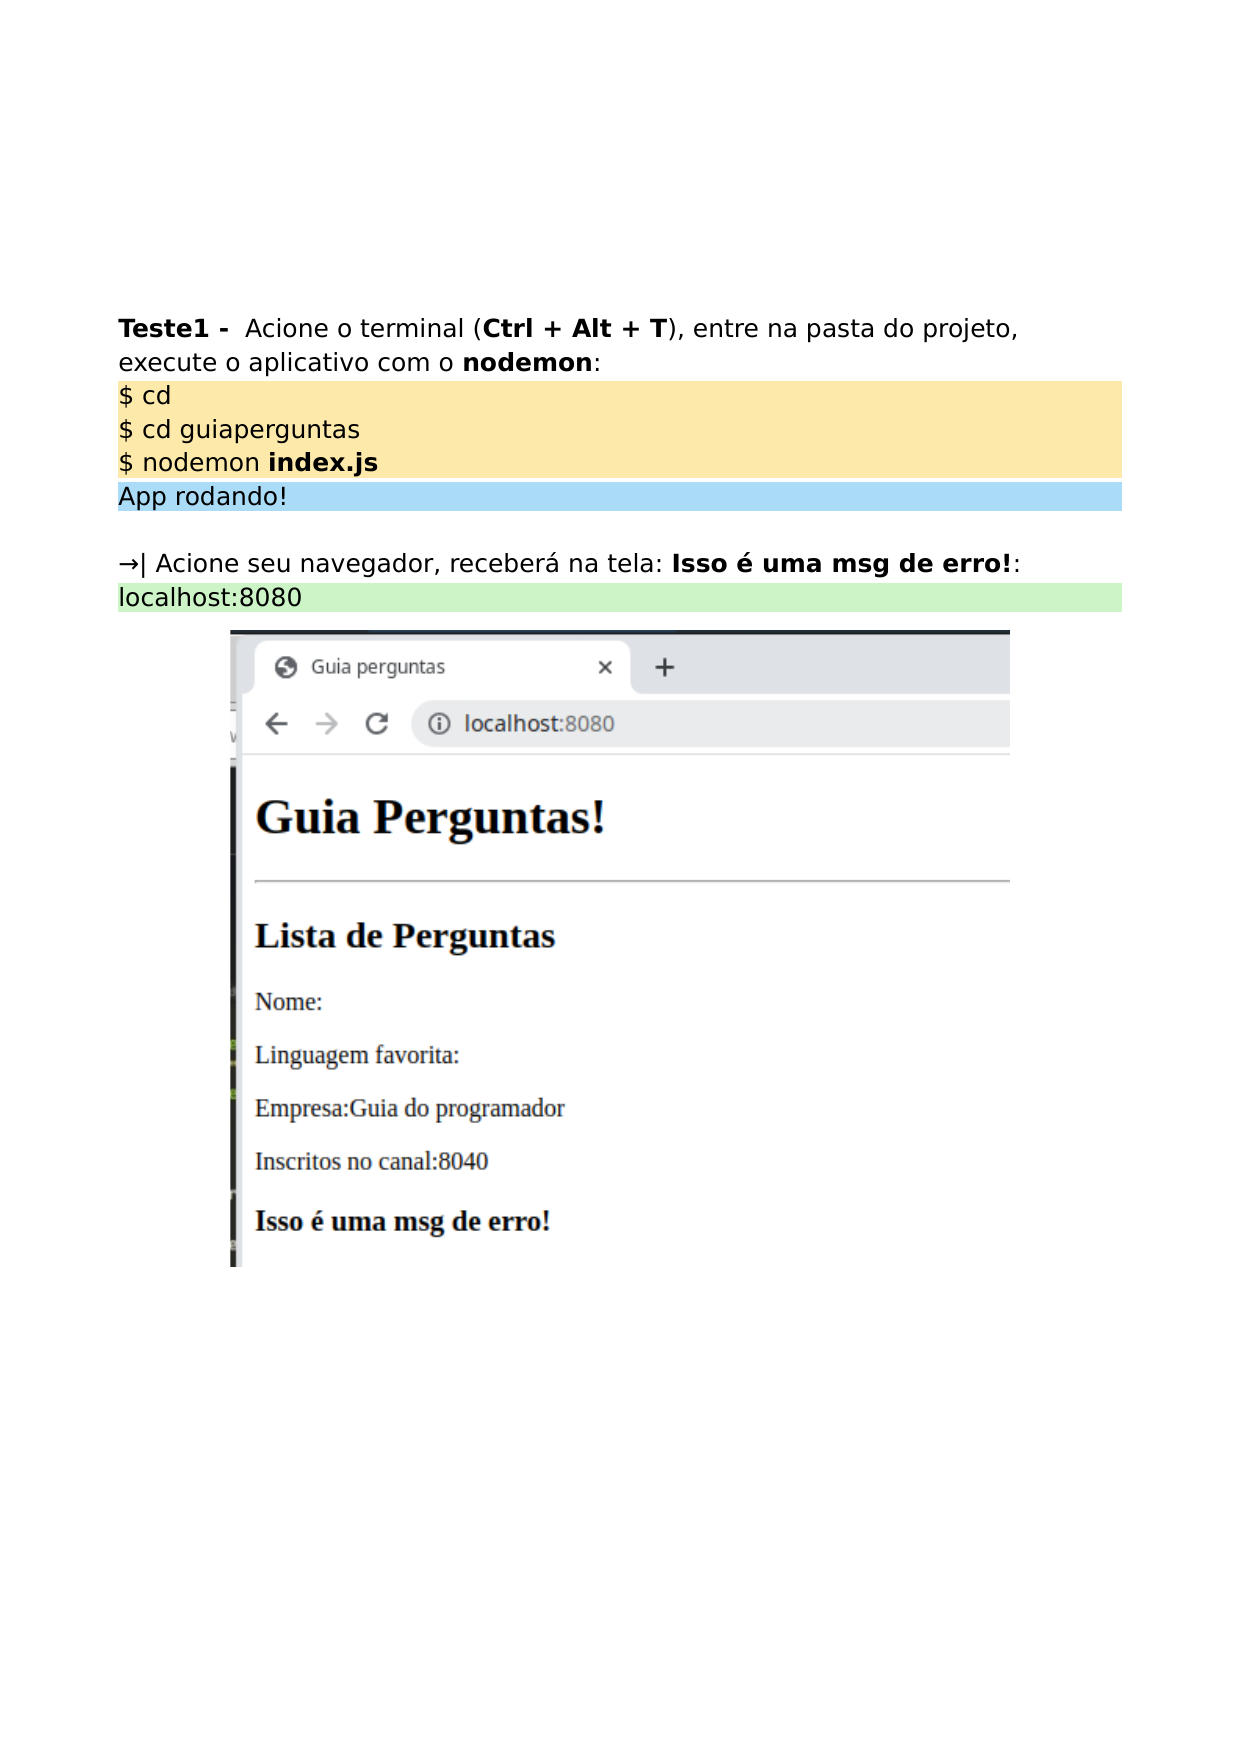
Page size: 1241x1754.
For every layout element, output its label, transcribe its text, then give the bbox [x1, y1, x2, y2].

text App rodando! [118, 482, 1122, 511]
text Teste1 - Acione o terminal (Ctrl + Alt + T), entre na pasta do projeto, execute o aplicativo com o nodemon: [118, 314, 1122, 377]
text $ cd [118, 381, 1122, 411]
picture [230, 630, 1010, 1267]
text →| Acione seu navegador, receberá na tela: Isso é uma msg de erro!: [118, 549, 1122, 578]
text $ cd guiaperguntas [118, 415, 1122, 444]
text $ nodemon index.js [118, 448, 1122, 478]
text localhost:8080 [118, 583, 1122, 612]
